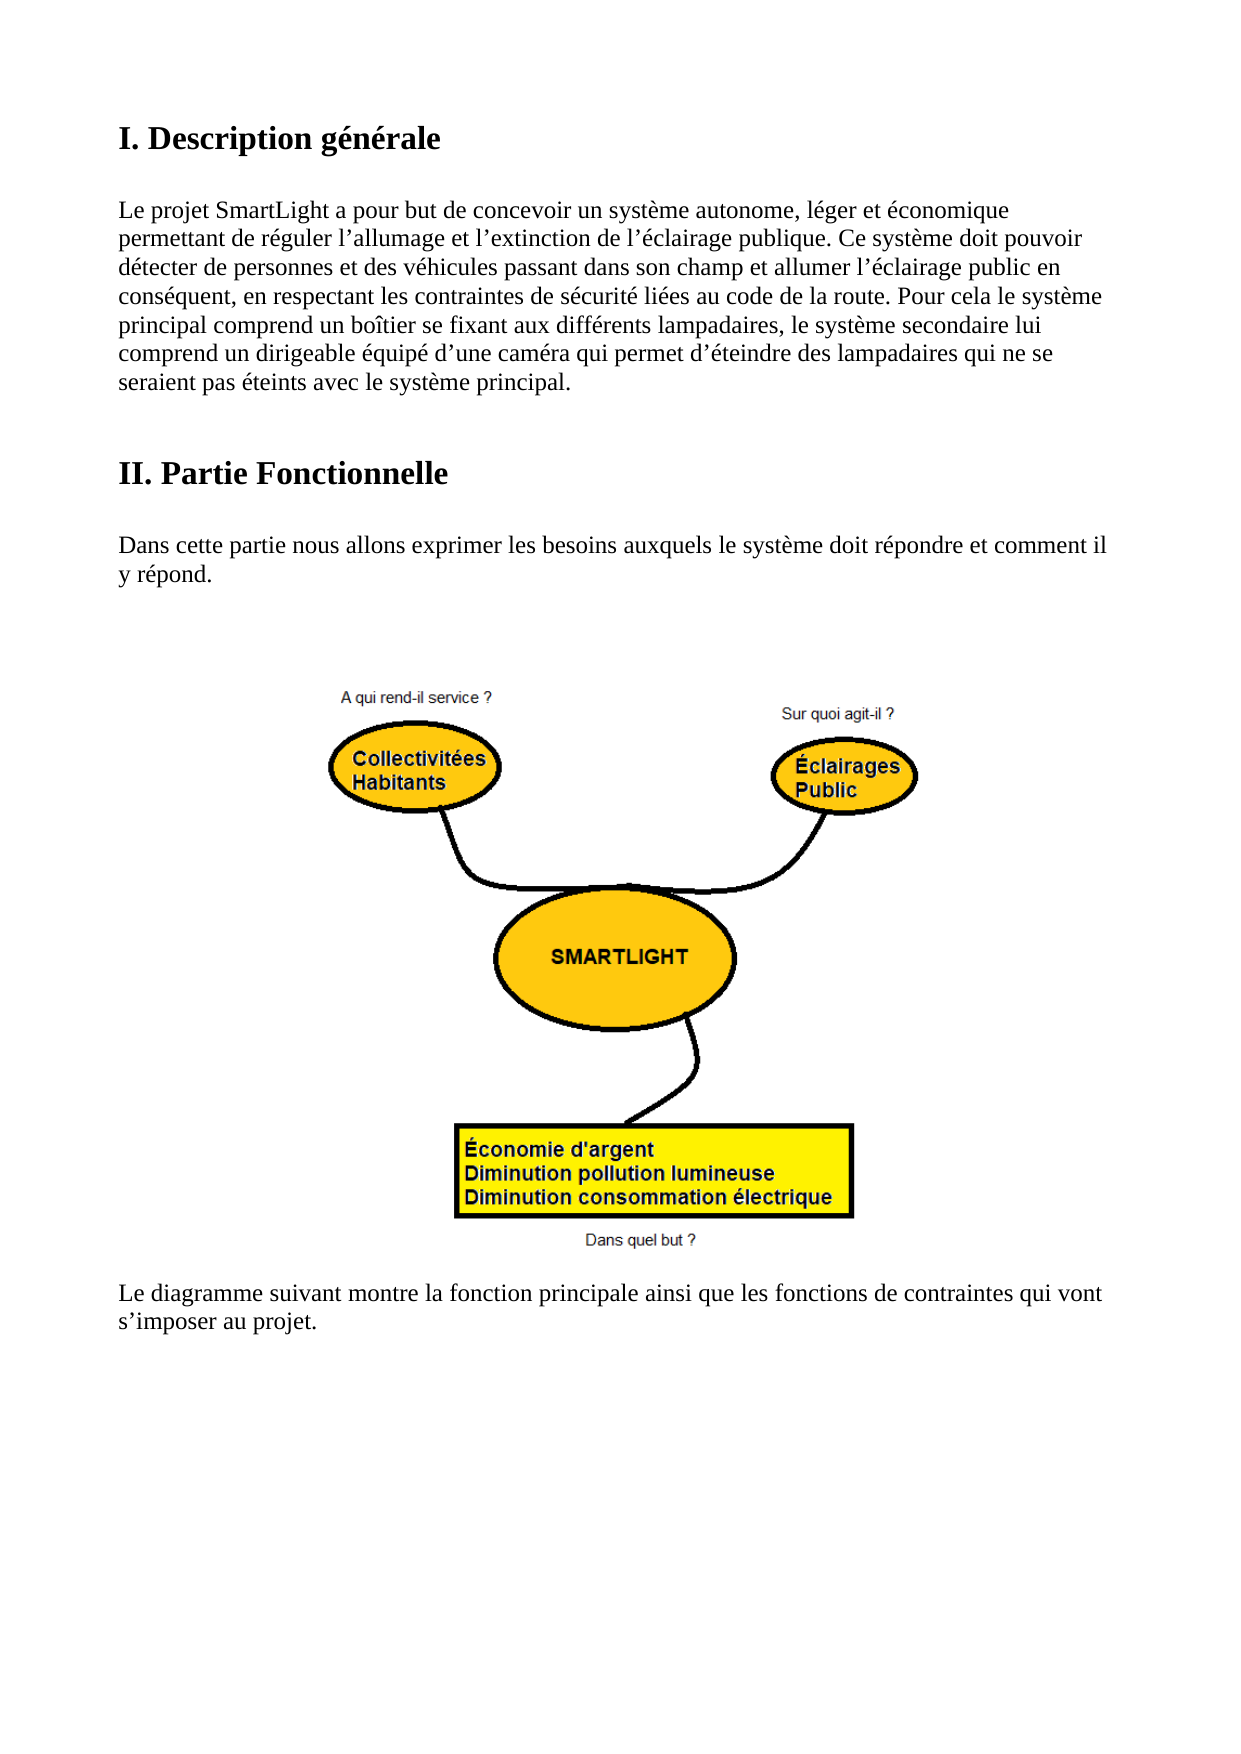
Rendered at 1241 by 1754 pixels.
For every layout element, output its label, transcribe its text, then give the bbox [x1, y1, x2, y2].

picture [273, 571, 967, 1264]
text Le projet SmartLight a pour but de concevoir un système autonome, léger et économique permettant de réguler l’allumage et l’extinction de l’éclairage publique. Ce système doit pouvoir détecter de personnes et des véhicules passant dans son champ et allumer l’éclairage public en conséquent, en respectant les contraintes de sécurité liées au code de la route. Pour cela le système principal comprend un boîtier se fixant aux différents lampadaires, le système secondaire lui comprend un dirigeable équipé d’une caméra qui permet d’éteindre des lampadaires qui ne se seraient pas éteints avec le système principal. [118, 195, 1122, 396]
text II. Partie Fonctionnelle [118, 453, 1122, 492]
text Dans cette partie nous allons exprimer les besoins auxquels le système doit répondre et comment il y répond. [118, 530, 1122, 588]
text Le diagramme suivant montre la fonction principale ainsi que les fonctions de contraintes qui vont s’imposer au projet. [118, 1278, 1122, 1335]
text I. Description générale [118, 118, 1122, 156]
